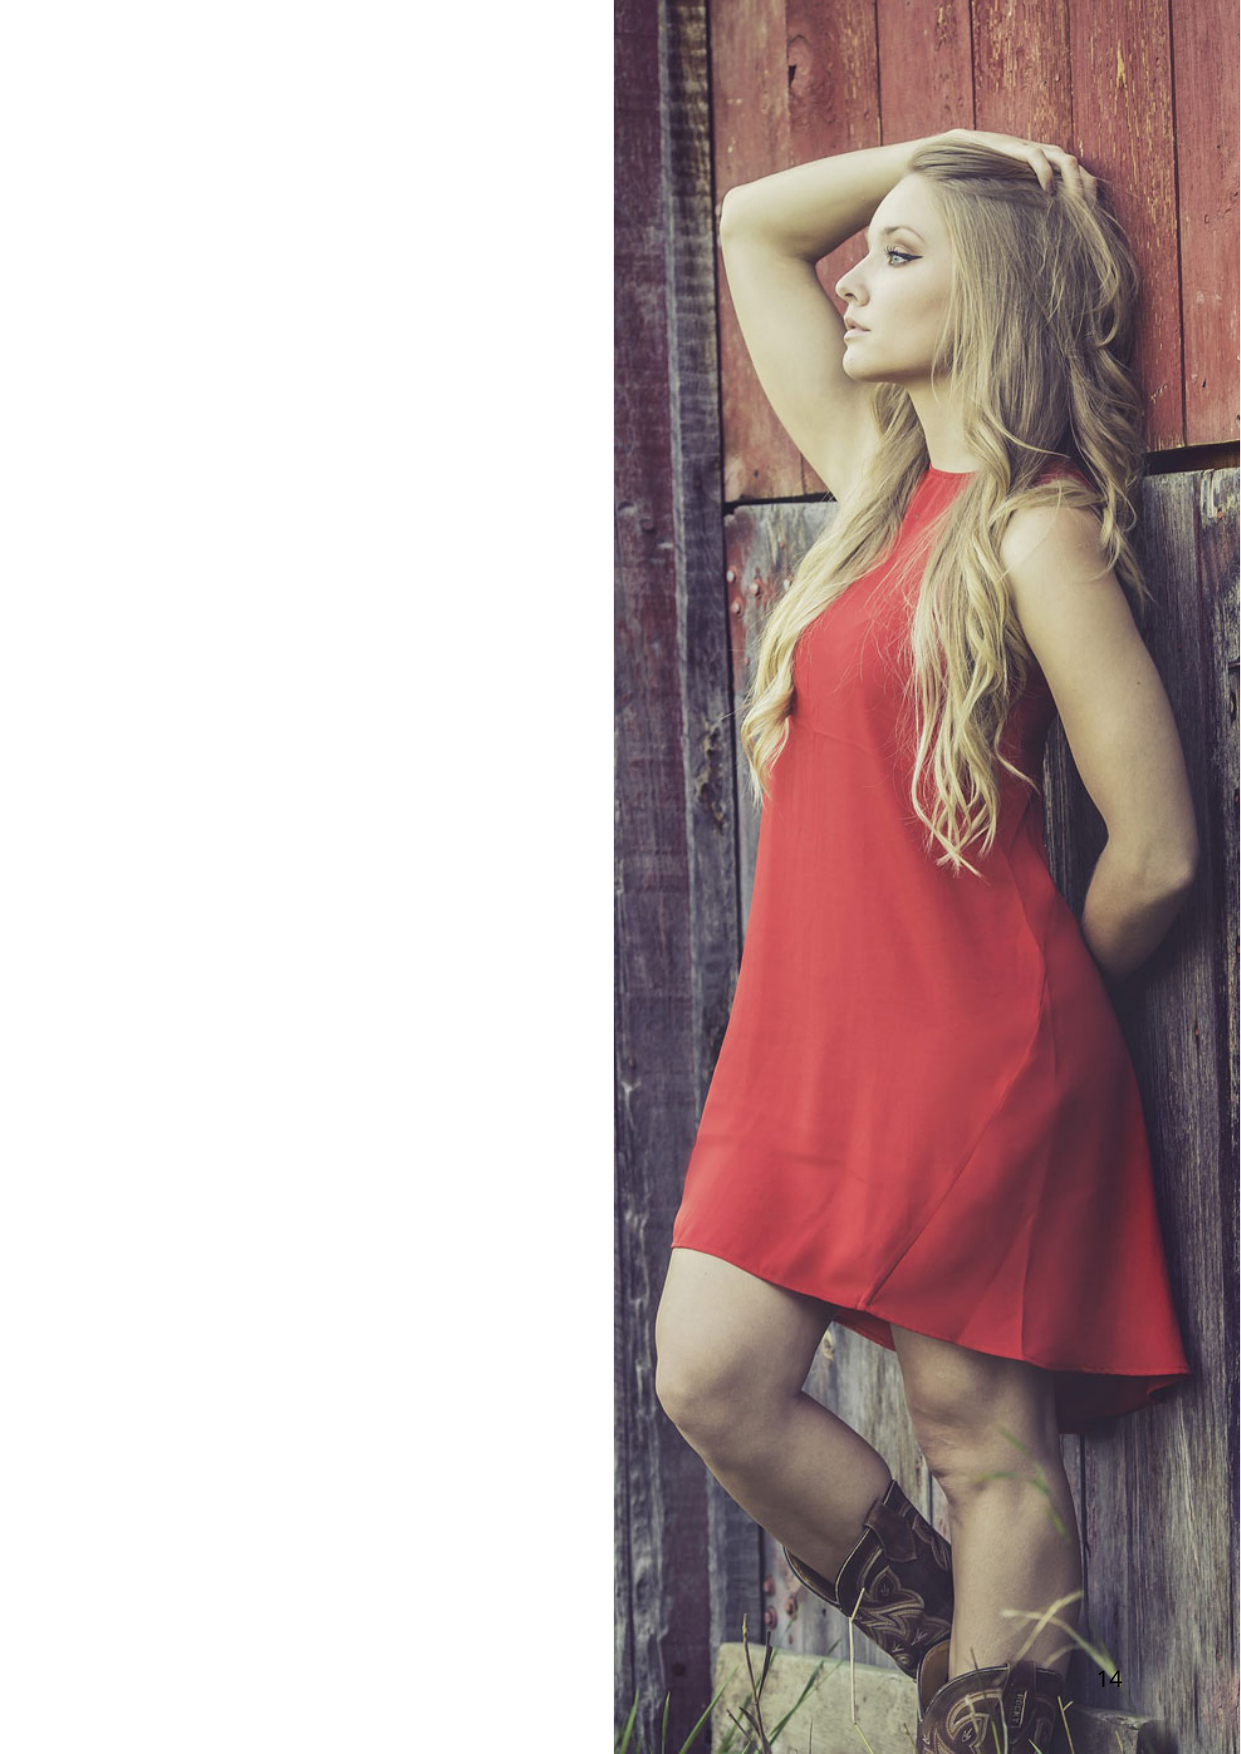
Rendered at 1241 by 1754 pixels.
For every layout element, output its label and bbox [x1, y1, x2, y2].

picture [613, 0, 1241, 1754]
